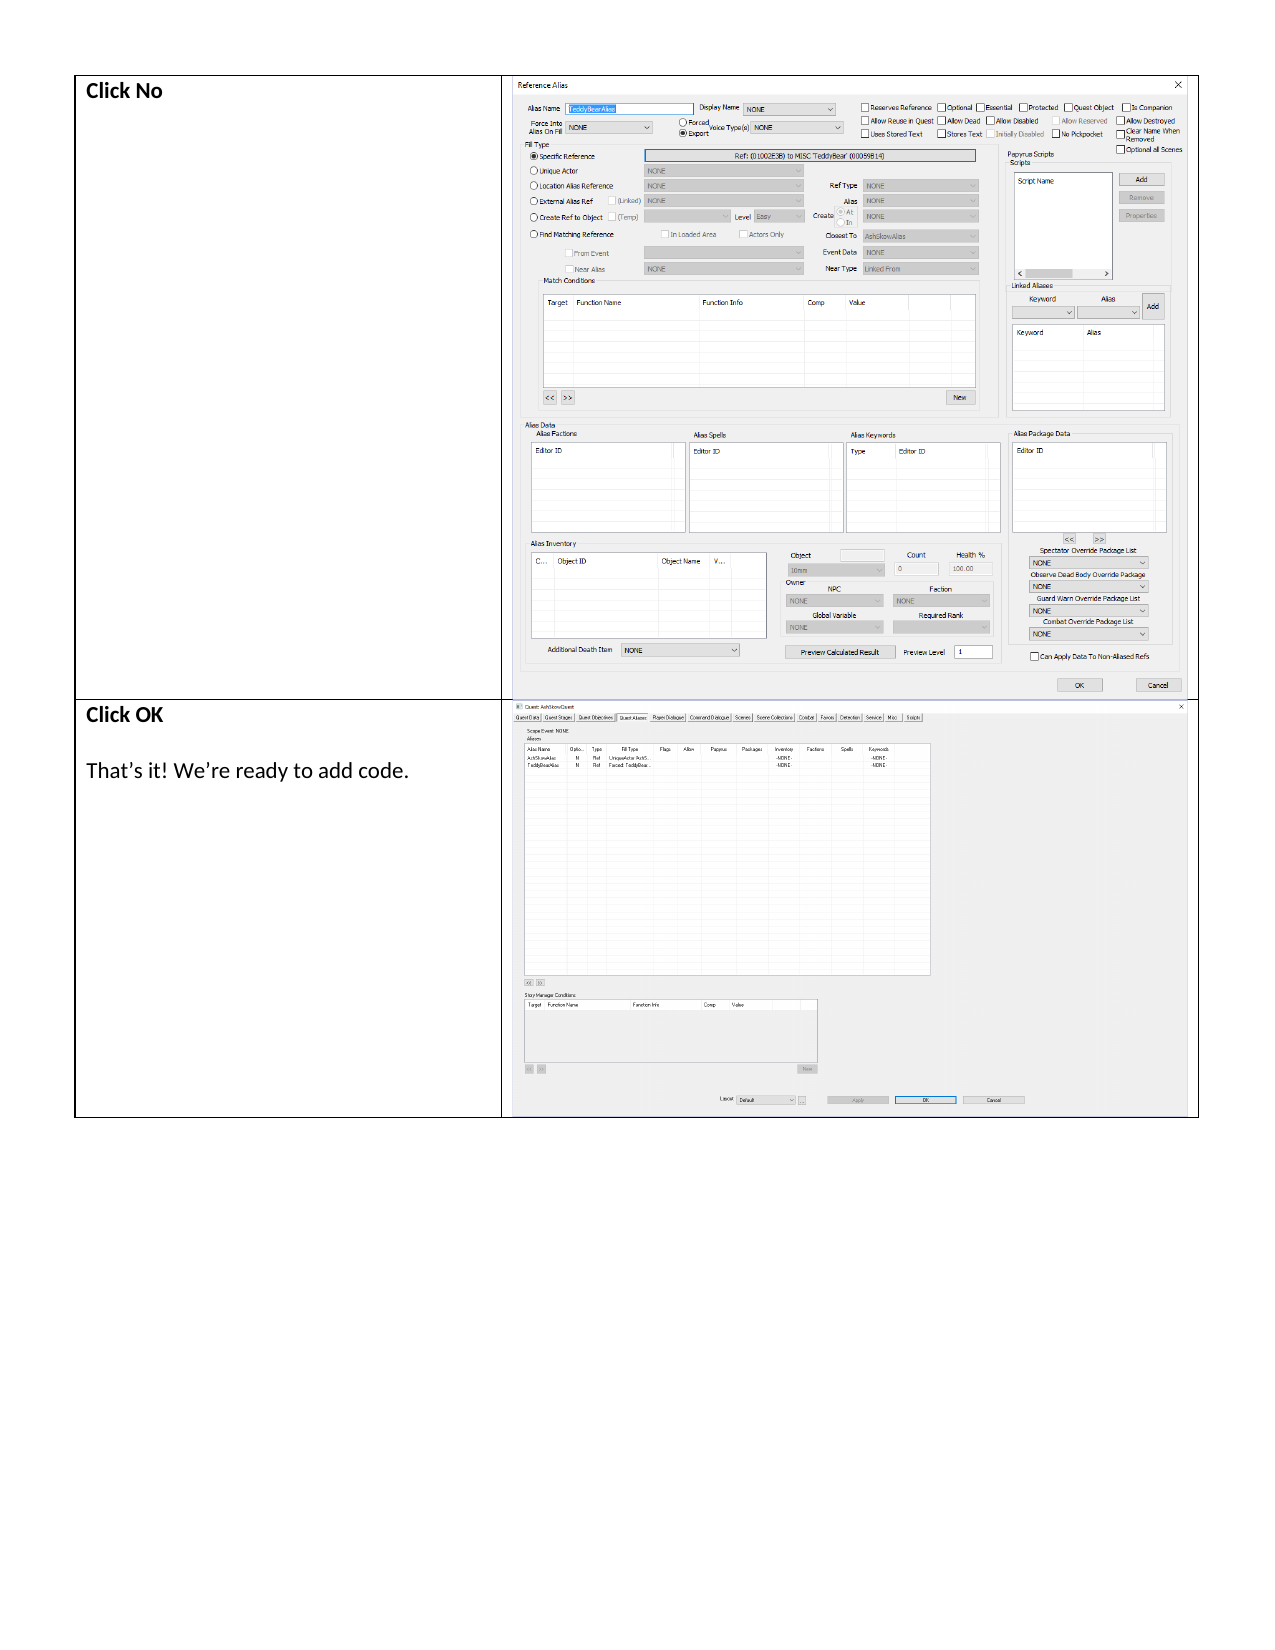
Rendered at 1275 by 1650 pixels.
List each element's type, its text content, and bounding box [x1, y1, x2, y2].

table_cell Click No [76, 76, 501, 699]
table_cell [1188, 76, 1198, 699]
table_cell Click OK That’s it! We’re ready to add code. [76, 700, 501, 1117]
table_cell [502, 76, 512, 699]
table_cell [502, 700, 512, 1117]
table_cell [1188, 700, 1198, 1117]
